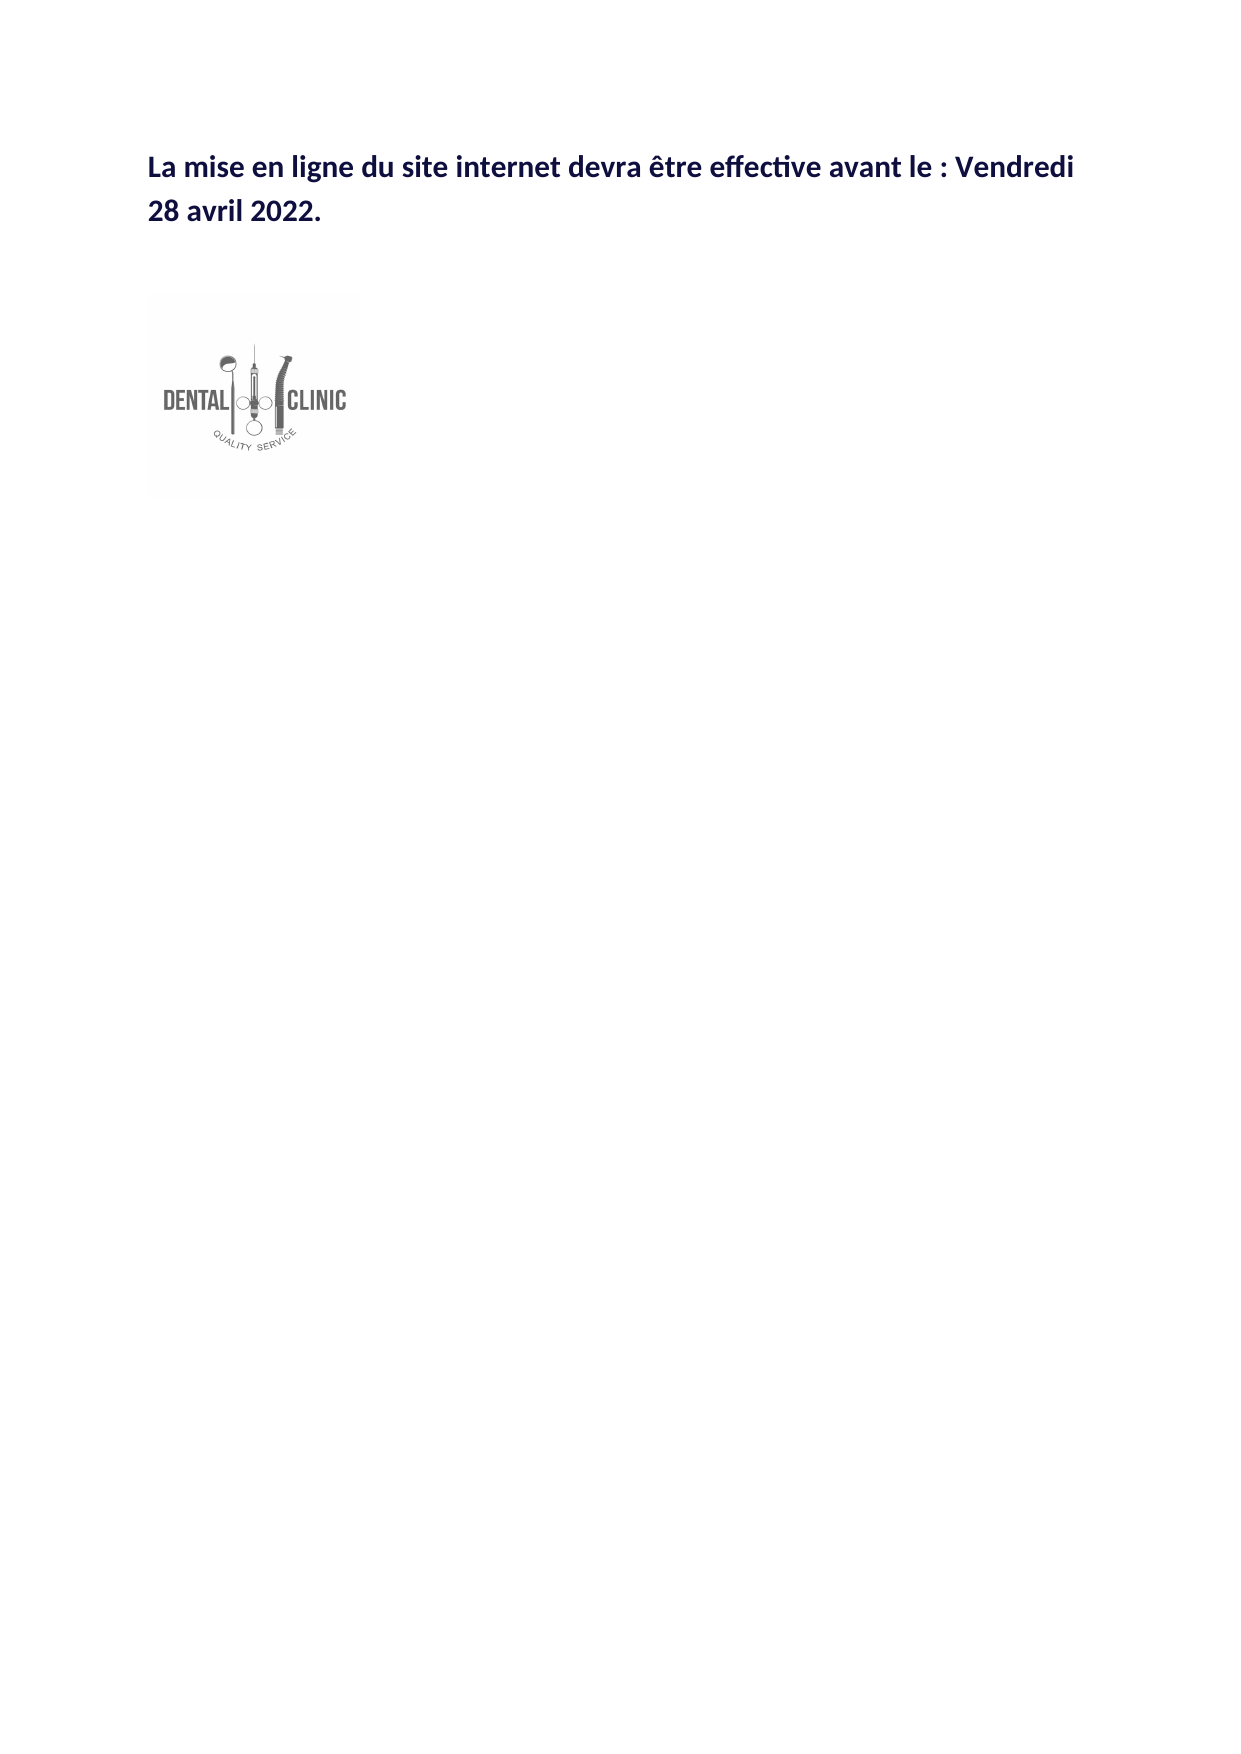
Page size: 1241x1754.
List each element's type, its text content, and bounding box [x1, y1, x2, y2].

text La mise en ligne du site internet devra être effective avant le : Vendredi 28 avril 2022. [148, 148, 1093, 229]
